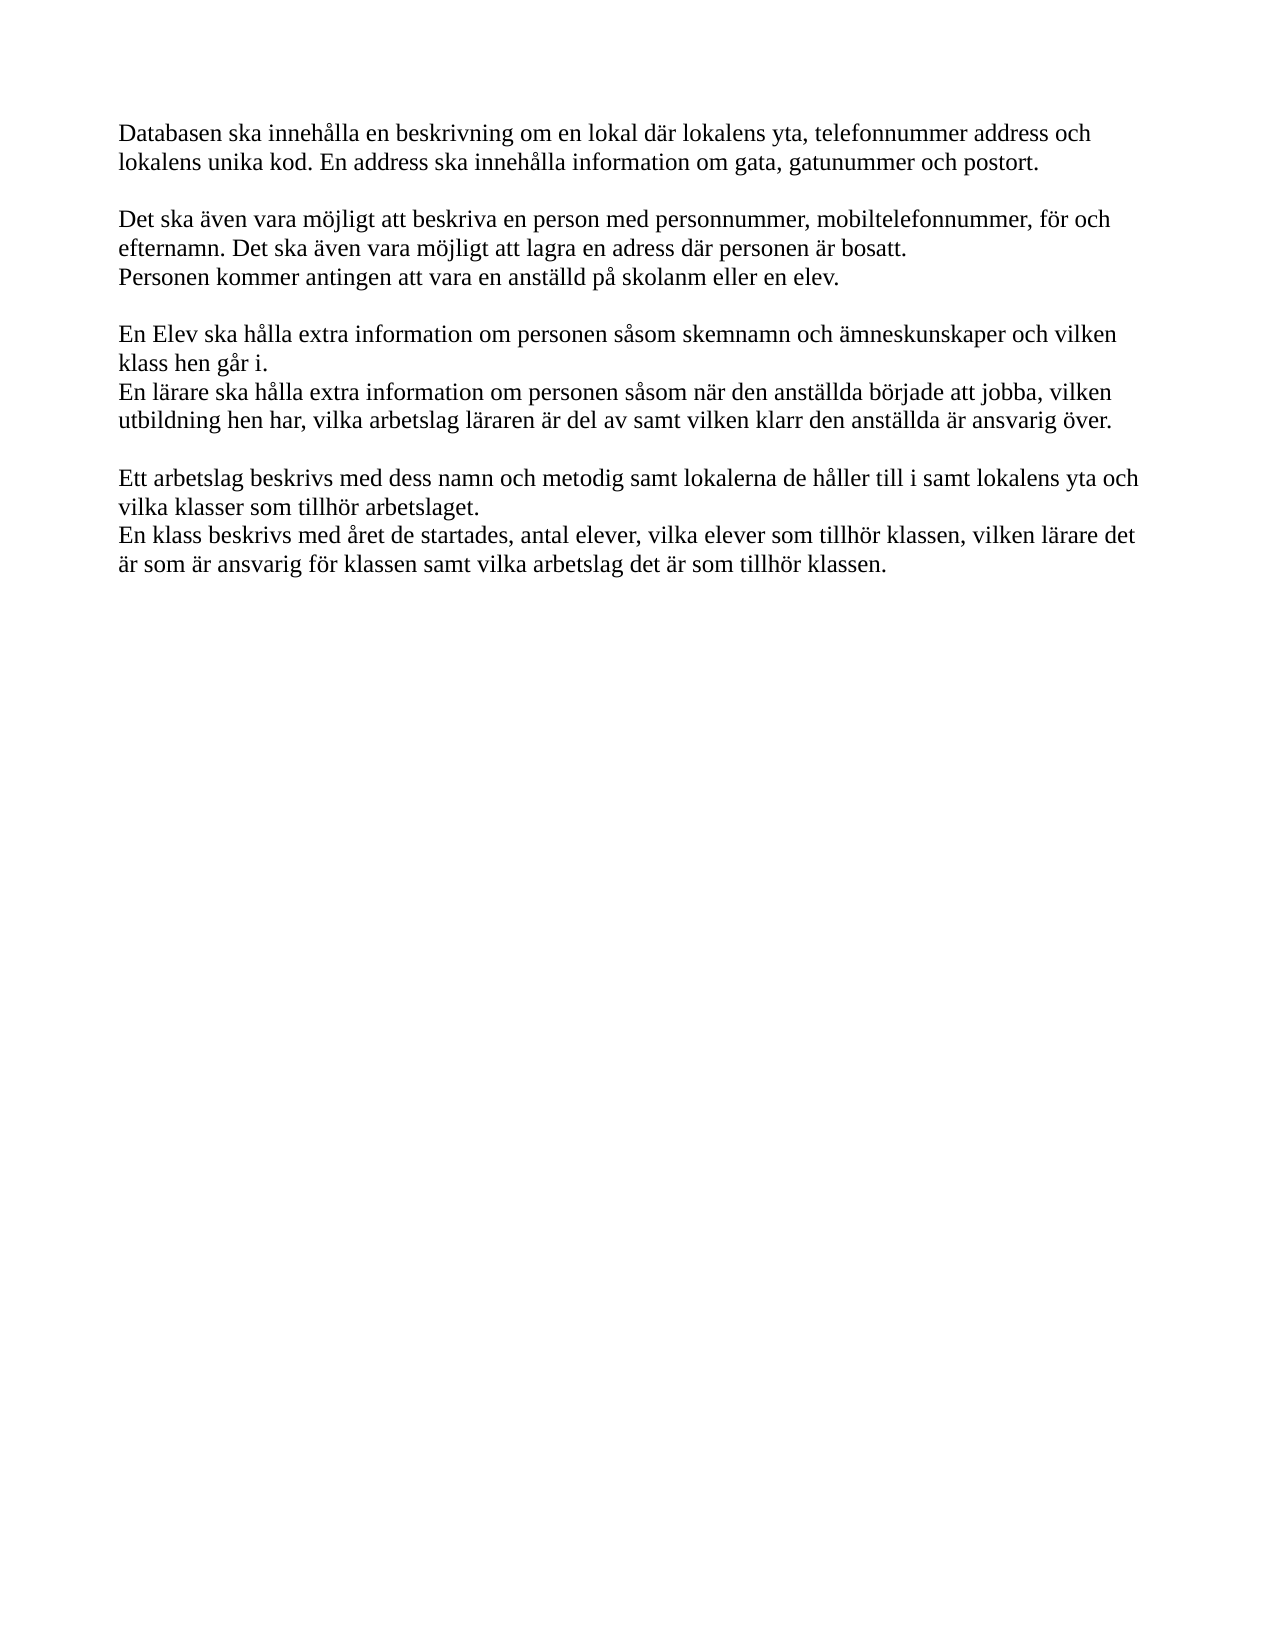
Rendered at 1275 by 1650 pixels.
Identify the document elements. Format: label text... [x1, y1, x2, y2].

text Det ska även vara möjligt att beskriva en person med personnummer, mobiltelefonnummer, för och efternamn. Det ska även vara möjligt att lagra en adress där personen är bosatt. [118, 204, 1157, 262]
text En Elev ska hålla extra information om personen såsom skemnamn och ämneskunskaper och vilken klass hen går i. [118, 319, 1157, 377]
text Personen kommer antingen att vara en anställd på skolanm eller en elev. [118, 262, 1157, 291]
text Databasen ska innehålla en beskrivning om en lokal där lokalens yta, telefonnummer address och lokalens unika kod. En address ska innehålla information om gata, gatunummer och postort. [118, 118, 1157, 176]
text Ett arbetslag beskrivs med dess namn och metodig samt lokalerna de håller till i samt lokalens yta och vilka klasser som tillhör arbetslaget. [118, 463, 1157, 521]
text En lärare ska hålla extra information om personen såsom när den anställda började att jobba, vilken utbildning hen har, vilka arbetslag läraren är del av samt vilken klarr den anställda är ansvarig över. [118, 377, 1157, 434]
text En klass beskrivs med året de startades, antal elever, vilka elever som tillhör klassen, vilken lärare det är som är ansvarig för klassen samt vilka arbetslag det är som tillhör klassen. [118, 521, 1157, 578]
